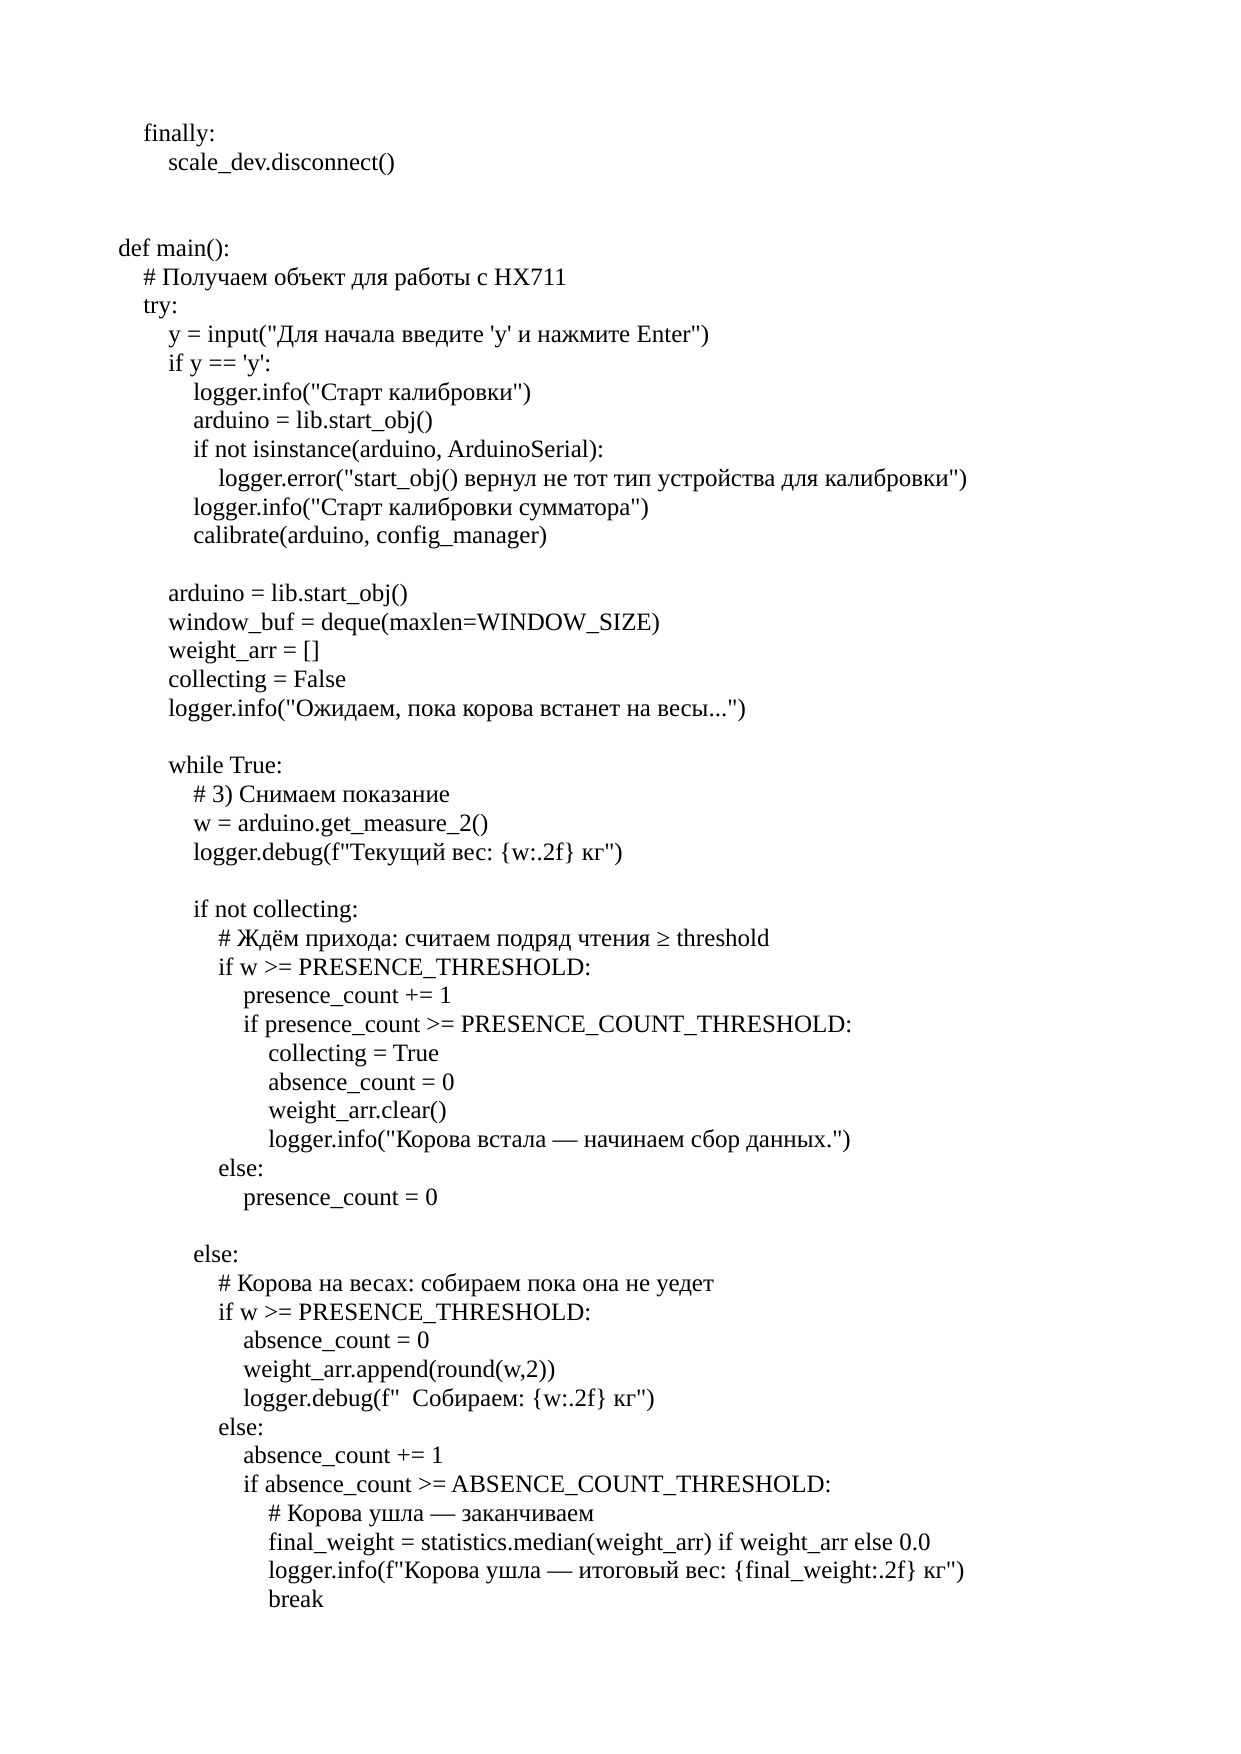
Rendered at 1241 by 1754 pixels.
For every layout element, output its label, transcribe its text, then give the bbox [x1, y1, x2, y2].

text finally: scale_dev.disconnect() def main(): # Получаем объект для работы с HX711 try: y = input("Для начала введите 'y' и нажмите Enter") if y == 'y': logger.info("Старт калибровки") arduino = lib.start_obj() if not isinstance(arduino, ArduinoSerial): logger.error("start_obj() вернул не тот тип устройства для калибровки") logger.info("Старт калибровки сумматора") calibrate(arduino, config_manager) arduino = lib.start_obj() window_buf = deque(maxlen=WINDOW_SIZE) weight_arr = [] collecting = False logger.info("Ожидаем, пока корова встанет на весы...") while True: # 3) Снимаем показание w = arduino.get_measure_2() logger.debug(f"Текущий вес: {w:.2f} кг") if not collecting: # Ждём прихода: считаем подряд чтения ≥ threshold if w >= PRESENCE_THRESHOLD: presence_count += 1 if presence_count >= PRESENCE_COUNT_THRESHOLD: collecting = True absence_count = 0 weight_arr.clear() logger.info("Корова встала — начинаем сбор данных.") else: presence_count = 0 else: # Корова на весах: собираем пока она не уедет if w >= PRESENCE_THRESHOLD: absence_count = 0 weight_arr.append(round(w,2)) logger.debug(f" Собираем: {w:.2f} кг") else: absence_count += 1 if absence_count >= ABSENCE_COUNT_THRESHOLD: # Корова ушла — заканчиваем final_weight = statistics.median(weight_arr) if weight_arr else 0.0 logger.info(f"Корова ушла — итоговый вес: {final_weight:.2f} кг") break [118, 118, 1122, 1613]
